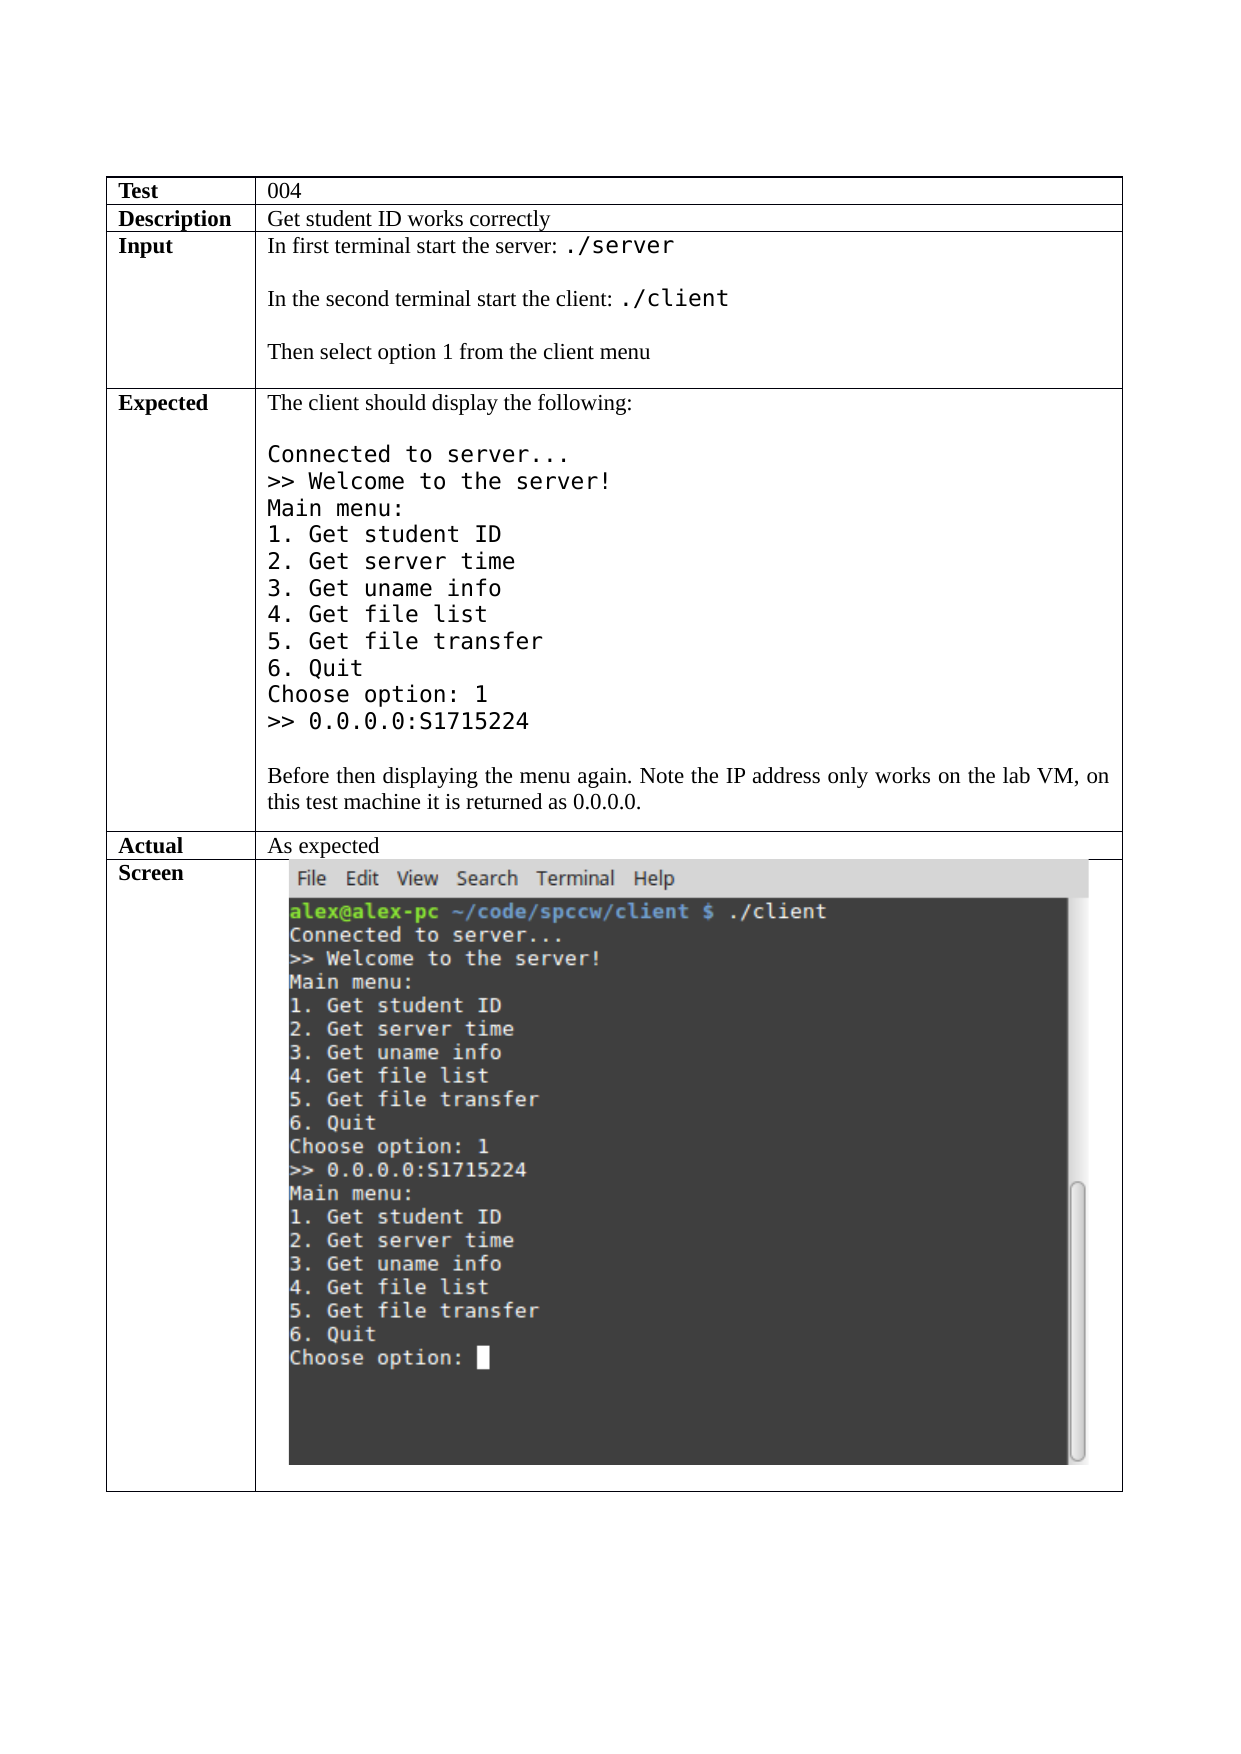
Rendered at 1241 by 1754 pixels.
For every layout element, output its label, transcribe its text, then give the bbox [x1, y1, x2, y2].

picture [288, 859, 1089, 1465]
table_cell Screen [107, 860, 255, 1491]
table_cell Description [107, 205, 255, 231]
table_cell [256, 860, 1122, 1491]
table_cell The client should display the following: Connected to server... >> Welcome to the server! Main menu: 1. Get student ID 2. Get server time 3. Get uname info 4. Get file list 5. Get file transfer 6. Quit Choose option: 1 >> 0.0.0.0:S1715224 Before then displaying the menu again. Note the IP address only works on the lab VM, on this test machine it is returned as 0.0.0.0. [256, 389, 1122, 831]
table_cell As expected [256, 832, 1122, 858]
table_cell Actual [107, 832, 255, 858]
table_cell In first terminal start the server: ./server In the second terminal start the client: ./client Then select option 1 from the client menu [256, 232, 1122, 388]
table_cell Expected [107, 389, 255, 831]
table_header 004 [256, 178, 1122, 204]
table_cell Input [107, 232, 255, 388]
table_header Test [107, 178, 255, 204]
table_cell Get student ID works correctly [256, 205, 1122, 231]
